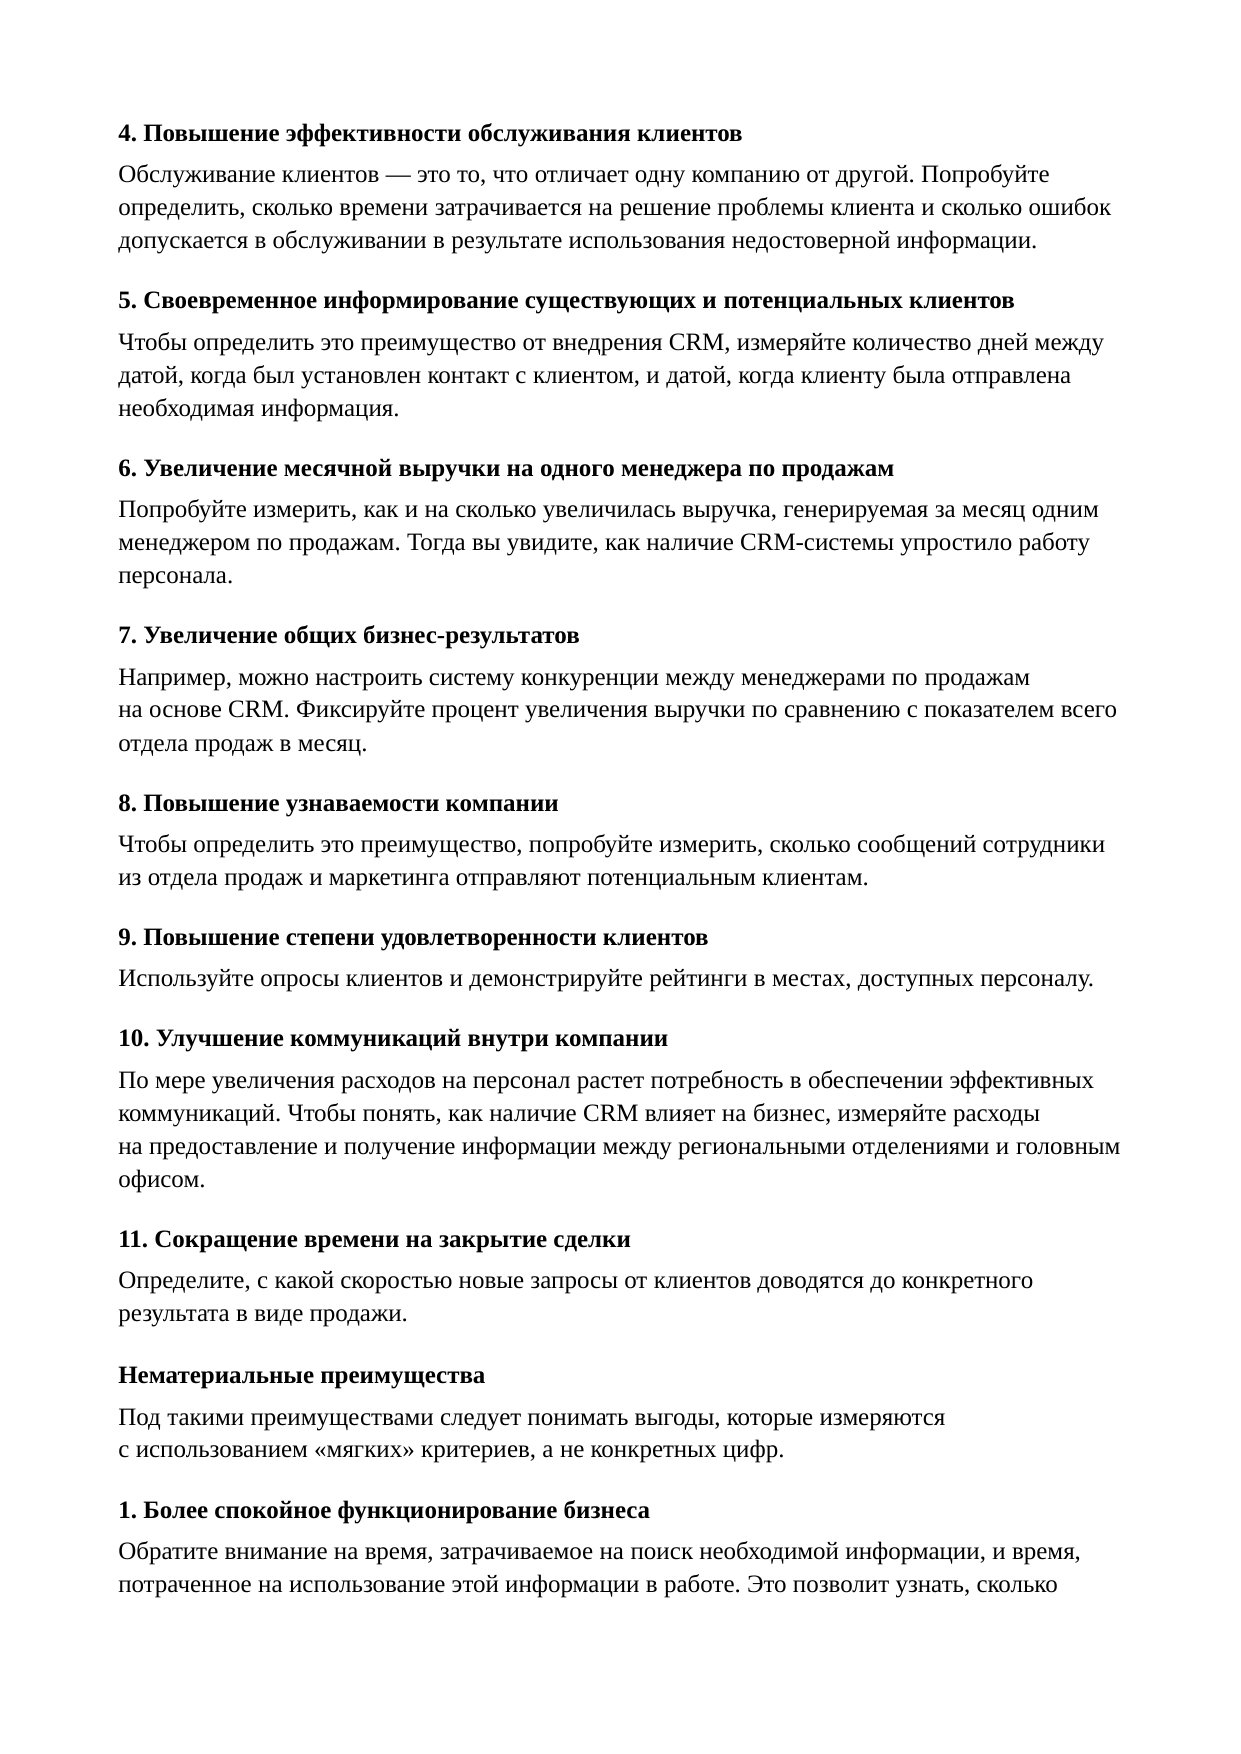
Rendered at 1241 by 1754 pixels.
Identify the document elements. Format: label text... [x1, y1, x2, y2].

text Обратите внимание на время, затрачиваемое на поиск необходимой информации, и время, потраченное на использование этой информации в работе. Это позволит узнать, сколько [118, 1536, 1122, 1598]
subtitle 5. Своевременное информирование существующих и потенциальных клиентов [118, 286, 1122, 314]
text Чтобы определить это преимущество от внедрения CRM, измеряйте количество дней между датой, когда был установлен контакт с клиентом, и датой, когда клиенту была отправлена необходимая информация. [118, 327, 1122, 422]
text Например, можно настроить систему конкуренции между менеджерами по продажам на основе CRM. Фиксируйте процент увеличения выручки по сравнению с показателем всего отдела продаж в месяц. [118, 662, 1122, 756]
subtitle 10. Улучшение коммуникаций внутри компании [118, 1023, 1122, 1052]
subtitle 9. Повышение степени удовлетворенности клиентов [118, 922, 1122, 951]
text По мере увеличения расходов на персонал растет потребность в обеспечении эффективных коммуникаций. Чтобы понять, как наличие CRM влияет на бизнес, измеряйте расходы на предоставление и получение информации между региональными отделениями и головным офисом. [118, 1065, 1122, 1192]
subtitle 7. Увеличение общих бизнес-результатов [118, 620, 1122, 649]
text Определите, с какой скоростью новые запросы от клиентов доводятся до конкретного результата в виде продажи. [118, 1265, 1122, 1327]
subtitle 6. Увеличение месячной выручки на одного менеджера по продажам [118, 453, 1122, 482]
subtitle 1. Более спокойное функционирование бизнеса [118, 1495, 1122, 1523]
text Под такими преимуществами следует понимать выгоды, которые измеряются с использованием «мягких» критериев, а не конкретных цифр. [118, 1402, 1122, 1463]
text Используйте опросы клиентов и демонстрируйте рейтинги в местах, доступных персоналу. [118, 963, 1122, 992]
subtitle 4. Повышение эффективности обслуживания клиентов [118, 118, 1122, 147]
text Чтобы определить это преимущество, попробуйте измерить, сколько сообщений сотрудники из отдела продаж и маркетинга отправляют потенциальным клиентам. [118, 829, 1122, 891]
subtitle Нематериальные преимущества [118, 1360, 1122, 1389]
subtitle 8. Повышение узнаваемости компании [118, 788, 1122, 816]
text Обслуживание клиентов — это то, что отличает одну компанию от другой. Попробуйте определить, сколько времени затрачивается на решение проблемы клиента и сколько ошибок допускается в обслуживании в результате использования недостоверной информации. [118, 159, 1122, 254]
text Попробуйте измерить, как и на сколько увеличилась выручка, генерируемая за месяц одним менеджером по продажам. Тогда вы увидите, как наличие CRM-системы упростило работу персонала. [118, 494, 1122, 589]
subtitle 11. Сокращение времени на закрытие сделки [118, 1224, 1122, 1253]
